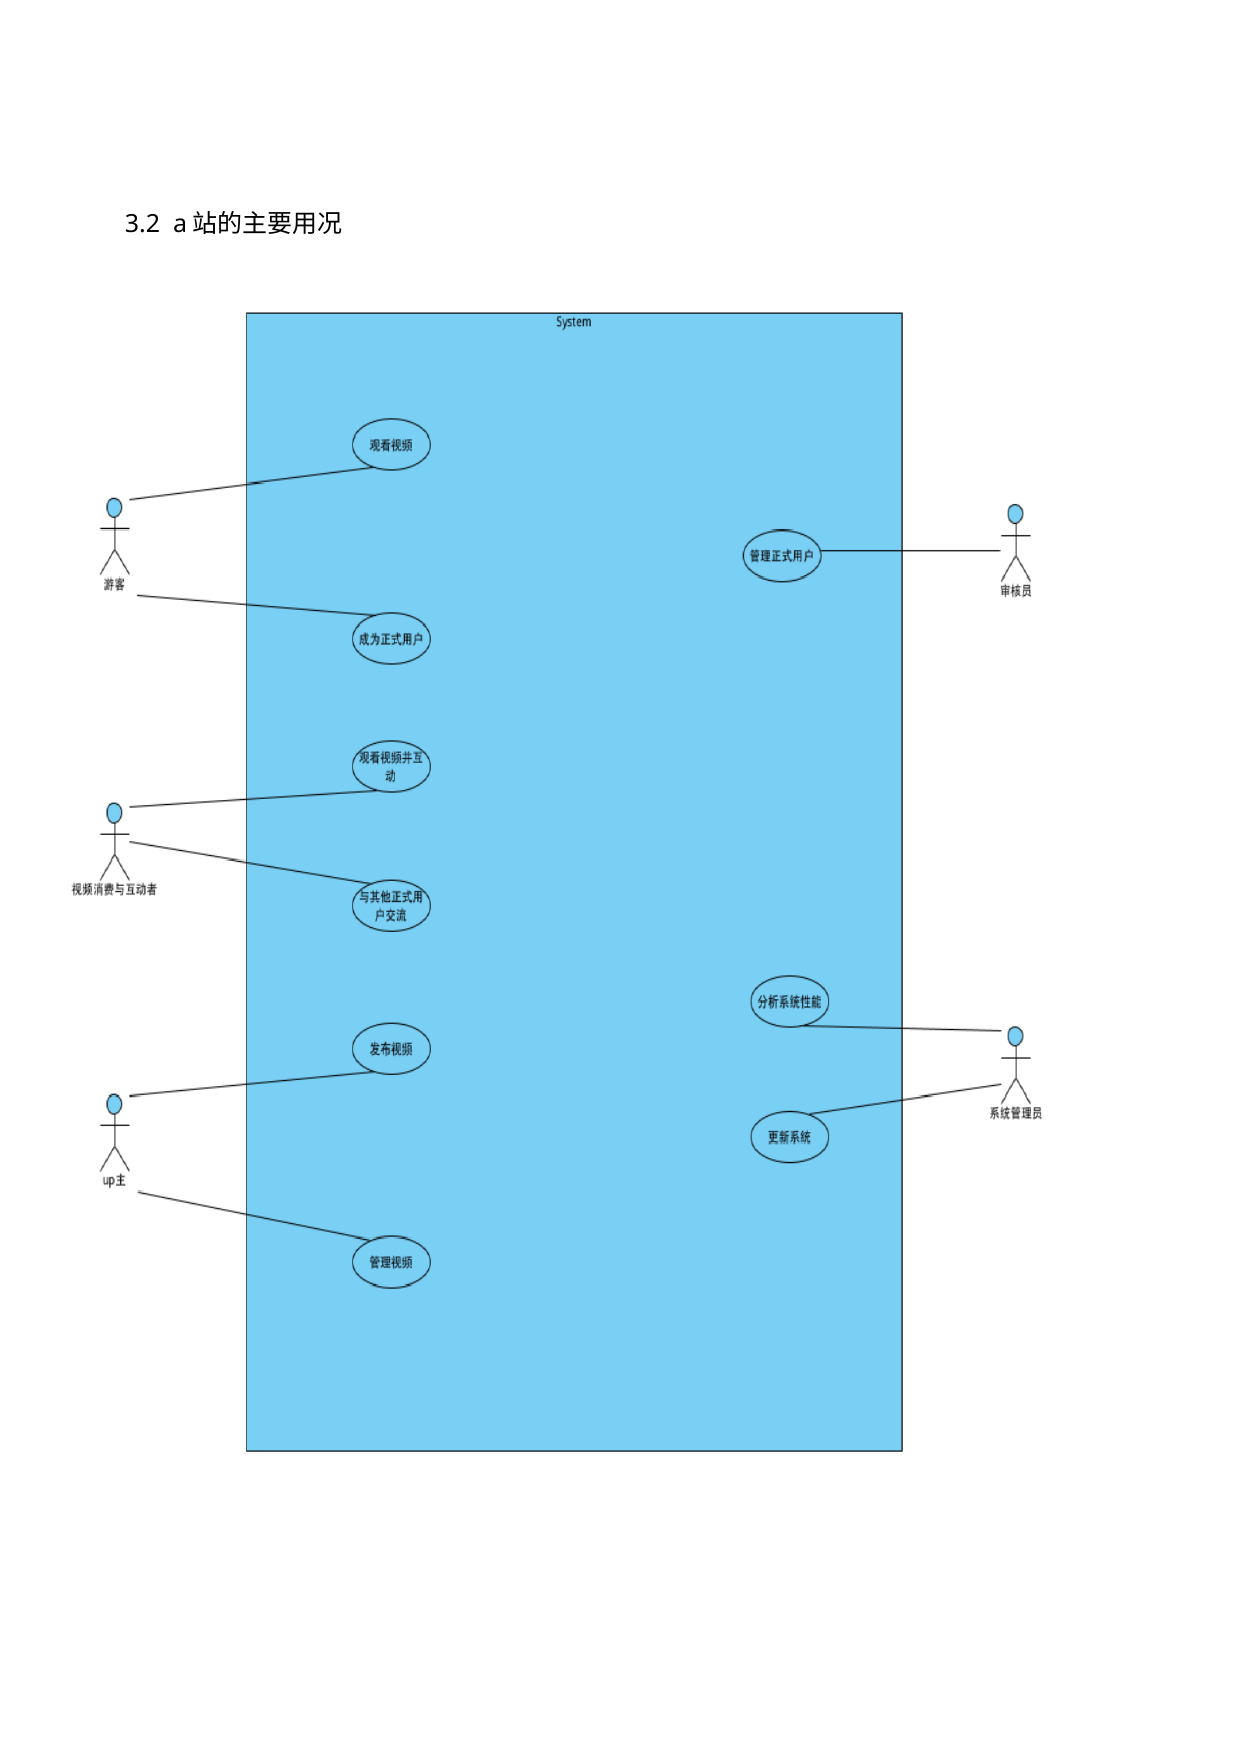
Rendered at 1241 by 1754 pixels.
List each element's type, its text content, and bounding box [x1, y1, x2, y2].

subtitle a站的主要用况 [118, 204, 1122, 240]
picture [59, 296, 1182, 1474]
